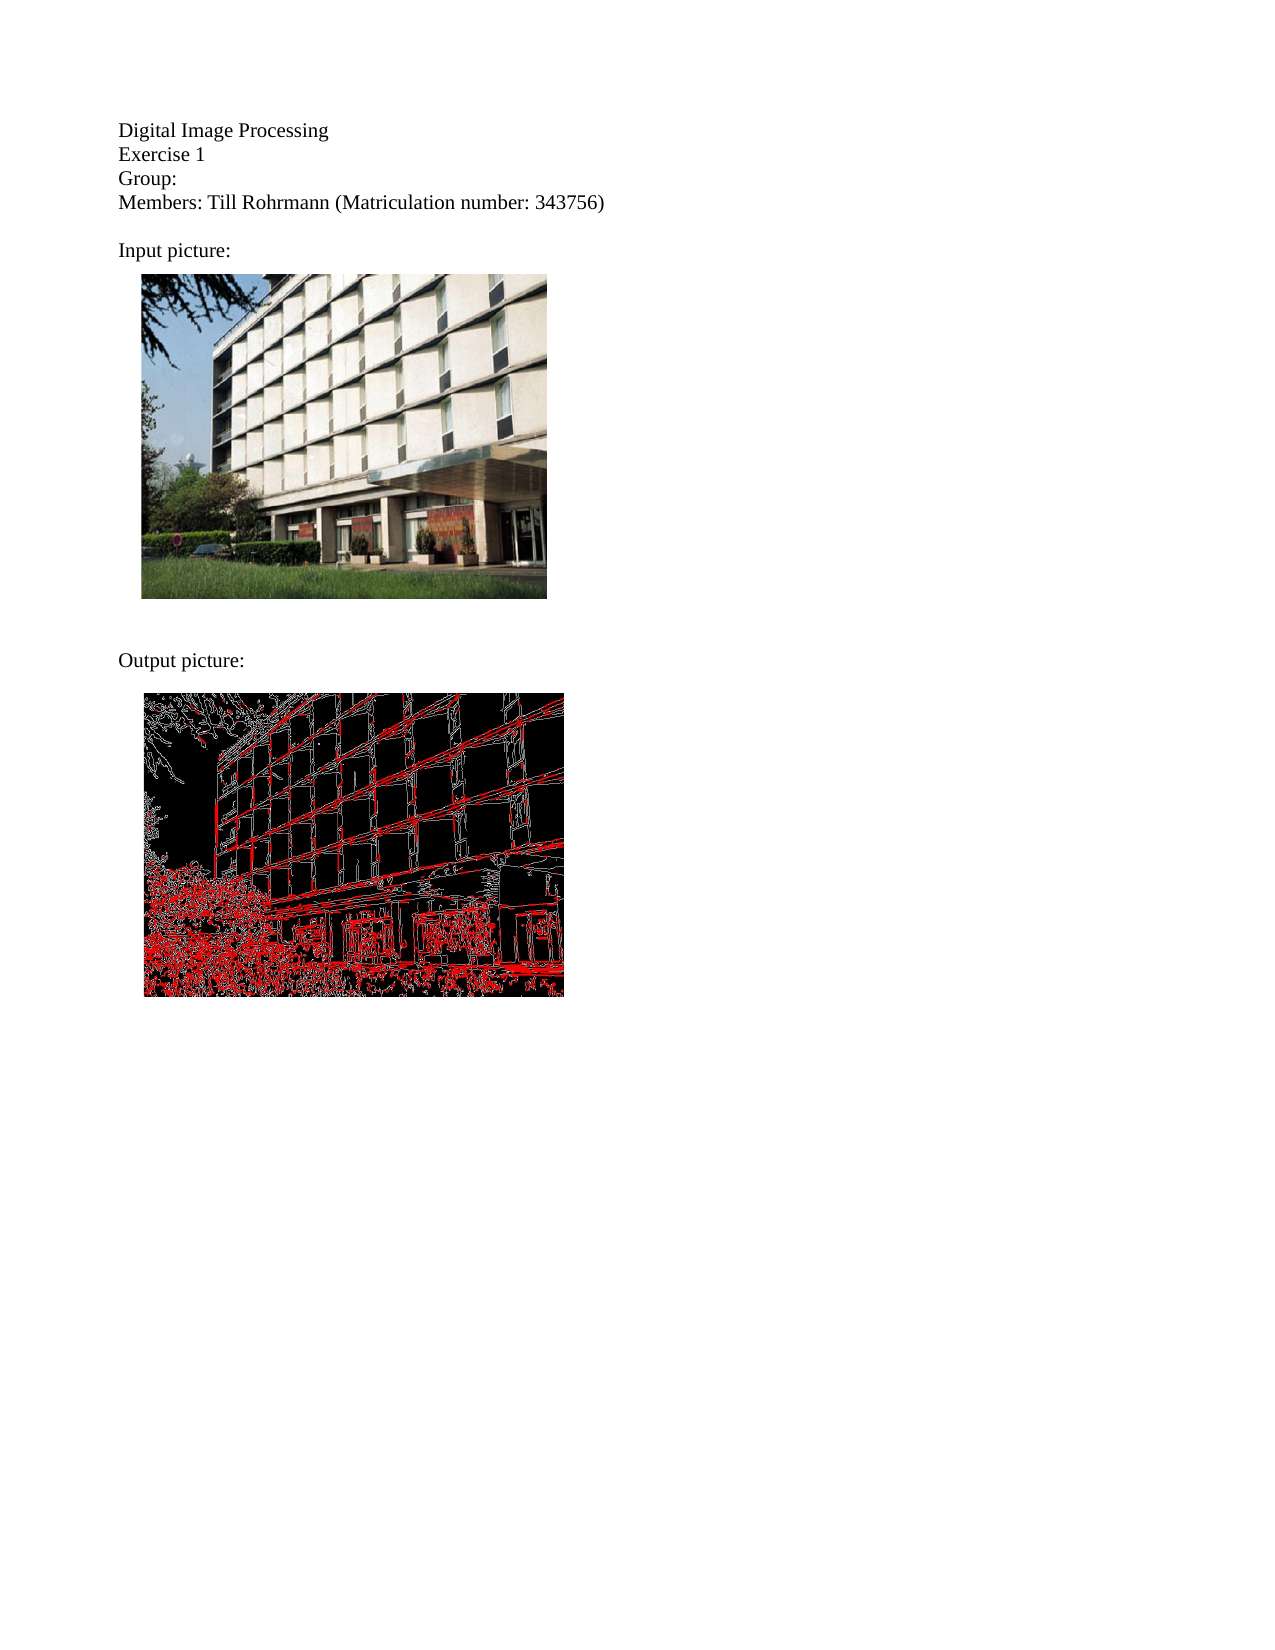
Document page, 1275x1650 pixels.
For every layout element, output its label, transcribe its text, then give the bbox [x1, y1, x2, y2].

text Digital Image Processing [118, 118, 1157, 142]
text Exercise 1 [118, 142, 1157, 166]
text Group: [118, 166, 1157, 190]
text Members: Till Rohrmann (Matriculation number: 343756) [118, 190, 1157, 214]
text Output picture: [118, 647, 1157, 672]
picture [143, 693, 564, 997]
text Input picture: [118, 238, 1157, 262]
picture [141, 274, 547, 599]
